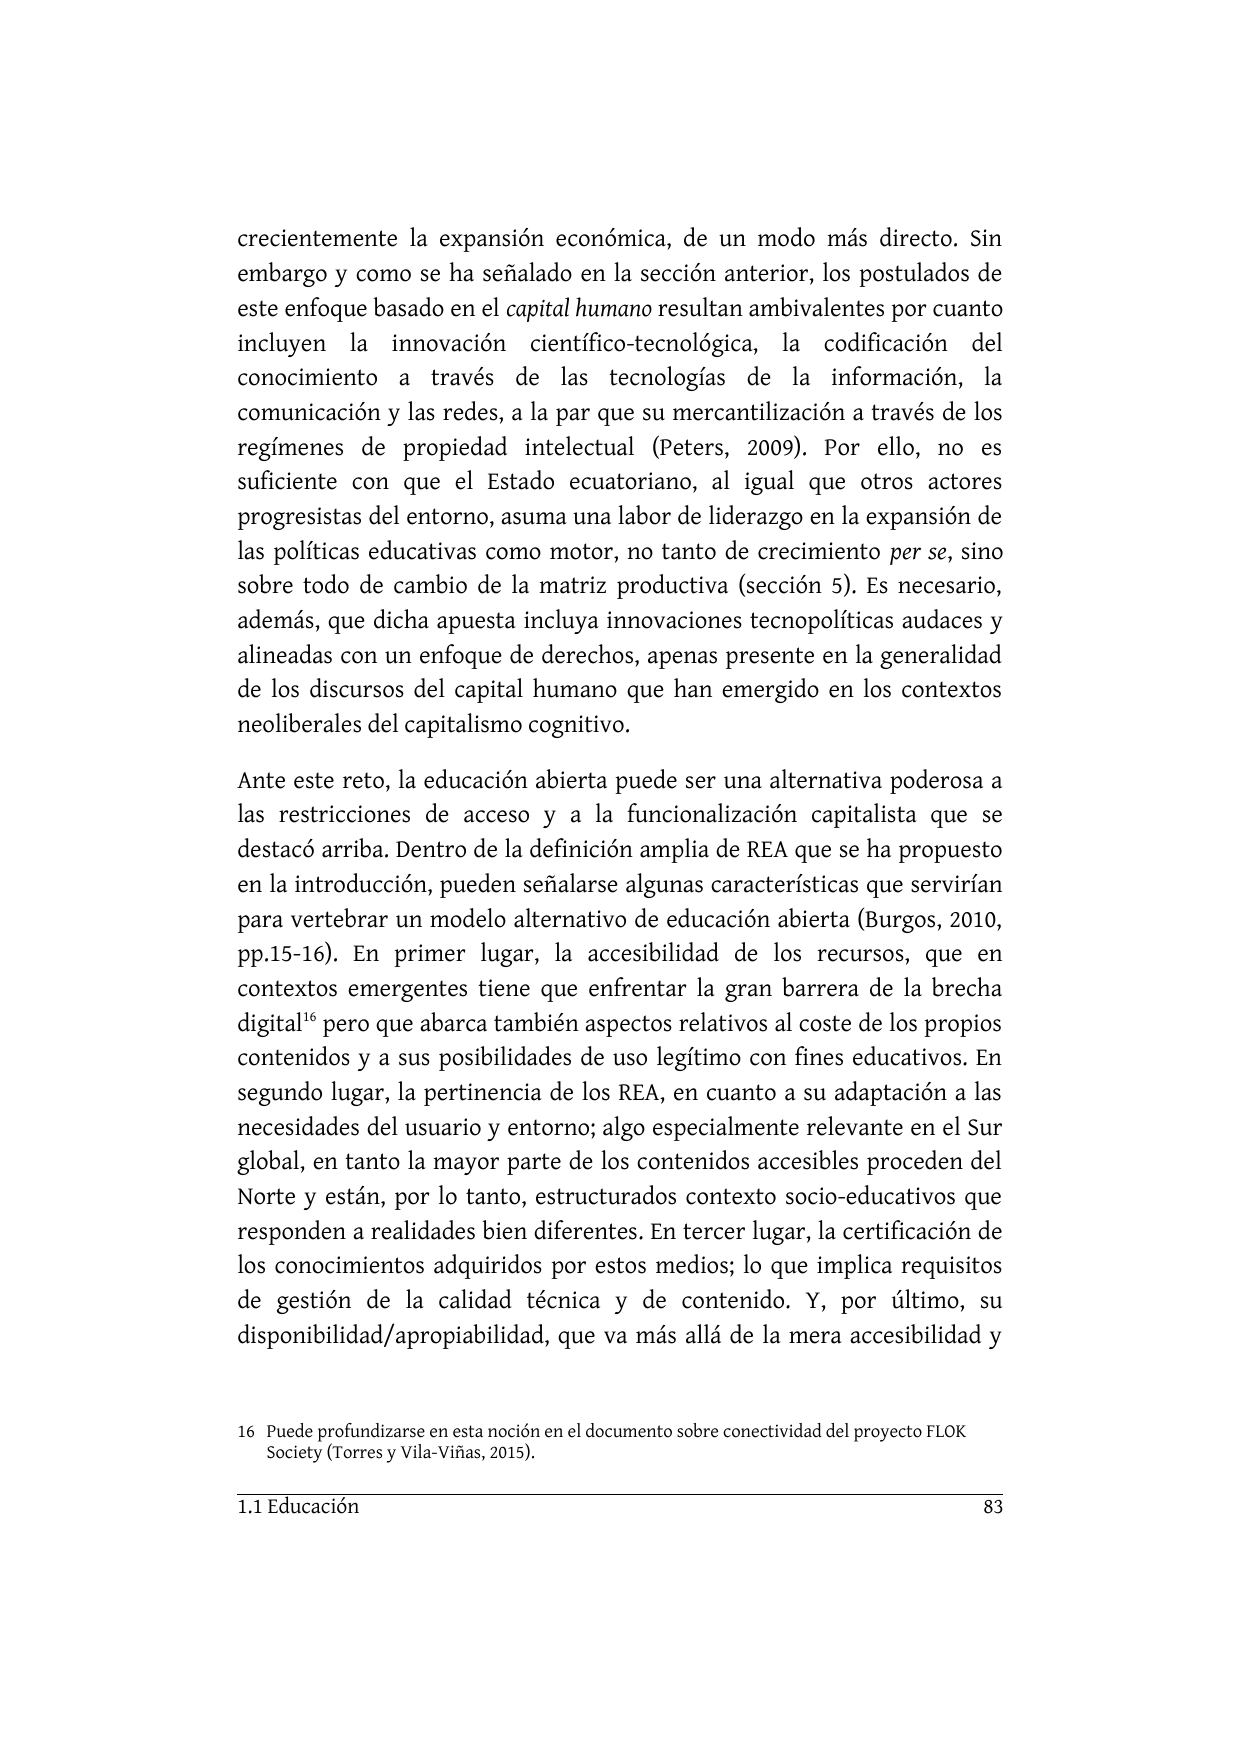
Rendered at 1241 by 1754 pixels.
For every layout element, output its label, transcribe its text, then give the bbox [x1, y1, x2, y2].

text crecientemente la expansión económica, de un modo más directo. Sin embargo y como se ha señalado en la sección anterior, los postulados de este enfoque basado en el capital humano resultan ambivalentes por cuanto incluyen la innovación científico-tecnológica, la codificación del conocimiento a través de las tecnologías de la información, la comunicación y las redes, a la par que su mercantilización a través de los regímenes de propiedad intelectual (Peters, 2009). Por ello, no es suficiente con que el Estado ecuatoriano, al igual que otros actores progresistas del entorno, asuma una labor de liderazgo en la expansión de las políticas educativas como motor, no tanto de crecimiento per se, sino sobre todo de cambio de la matriz productiva (sección 5). Es necesario, además, que dicha apuesta incluya innovaciones tecnopolíticas audaces y alineadas con un enfoque de derechos, apenas presente en la generalidad de los discursos del capital humano que han emergido en los contextos neoliberales del capitalismo cognitivo. [237, 225, 1003, 739]
text Ante este reto, la educación abierta puede ser una alternativa poderosa a las restricciones de acceso y a la funcionalización capitalista que se destacó arriba. Dentro de la definición amplia de REA que se ha propuesto en la introducción, pueden señalarse algunas características que servirían para vertebrar un modelo alternativo de educación abierta (Burgos, 2010, pp.15-16). En primer lugar, la accesibilidad de los recursos, que en contextos emergentes tiene que enfrentar la gran barrera de la brecha digital pero que abarca también aspectos relativos al coste de los propios contenidos y a sus posibilidades de uso legítimo con fines educativos. En segundo lugar, la pertinencia de los REA, en cuanto a su adaptación a las necesidades del usuario y entorno; algo especialmente relevante en el Sur global, en tanto la mayor parte de los contenidos accesibles proceden del Norte y están, por lo tanto, estructurados contexto socio-educativos que responden a realidades bien diferentes. En tercer lugar, la certificación de los conocimientos adquiridos por estos medios; lo que implica requisitos de gestión de la calidad técnica y de contenido. Y, por último, su disponibilidad/apropiabilidad, que va más allá de la mera accesibilidad y [237, 766, 1003, 1350]
text Puede profundizarse en esta noción en el documento sobre conectividad del proyecto FLOK Society (Torres y Vila-Viñas, 2015). [237, 1421, 1003, 1464]
